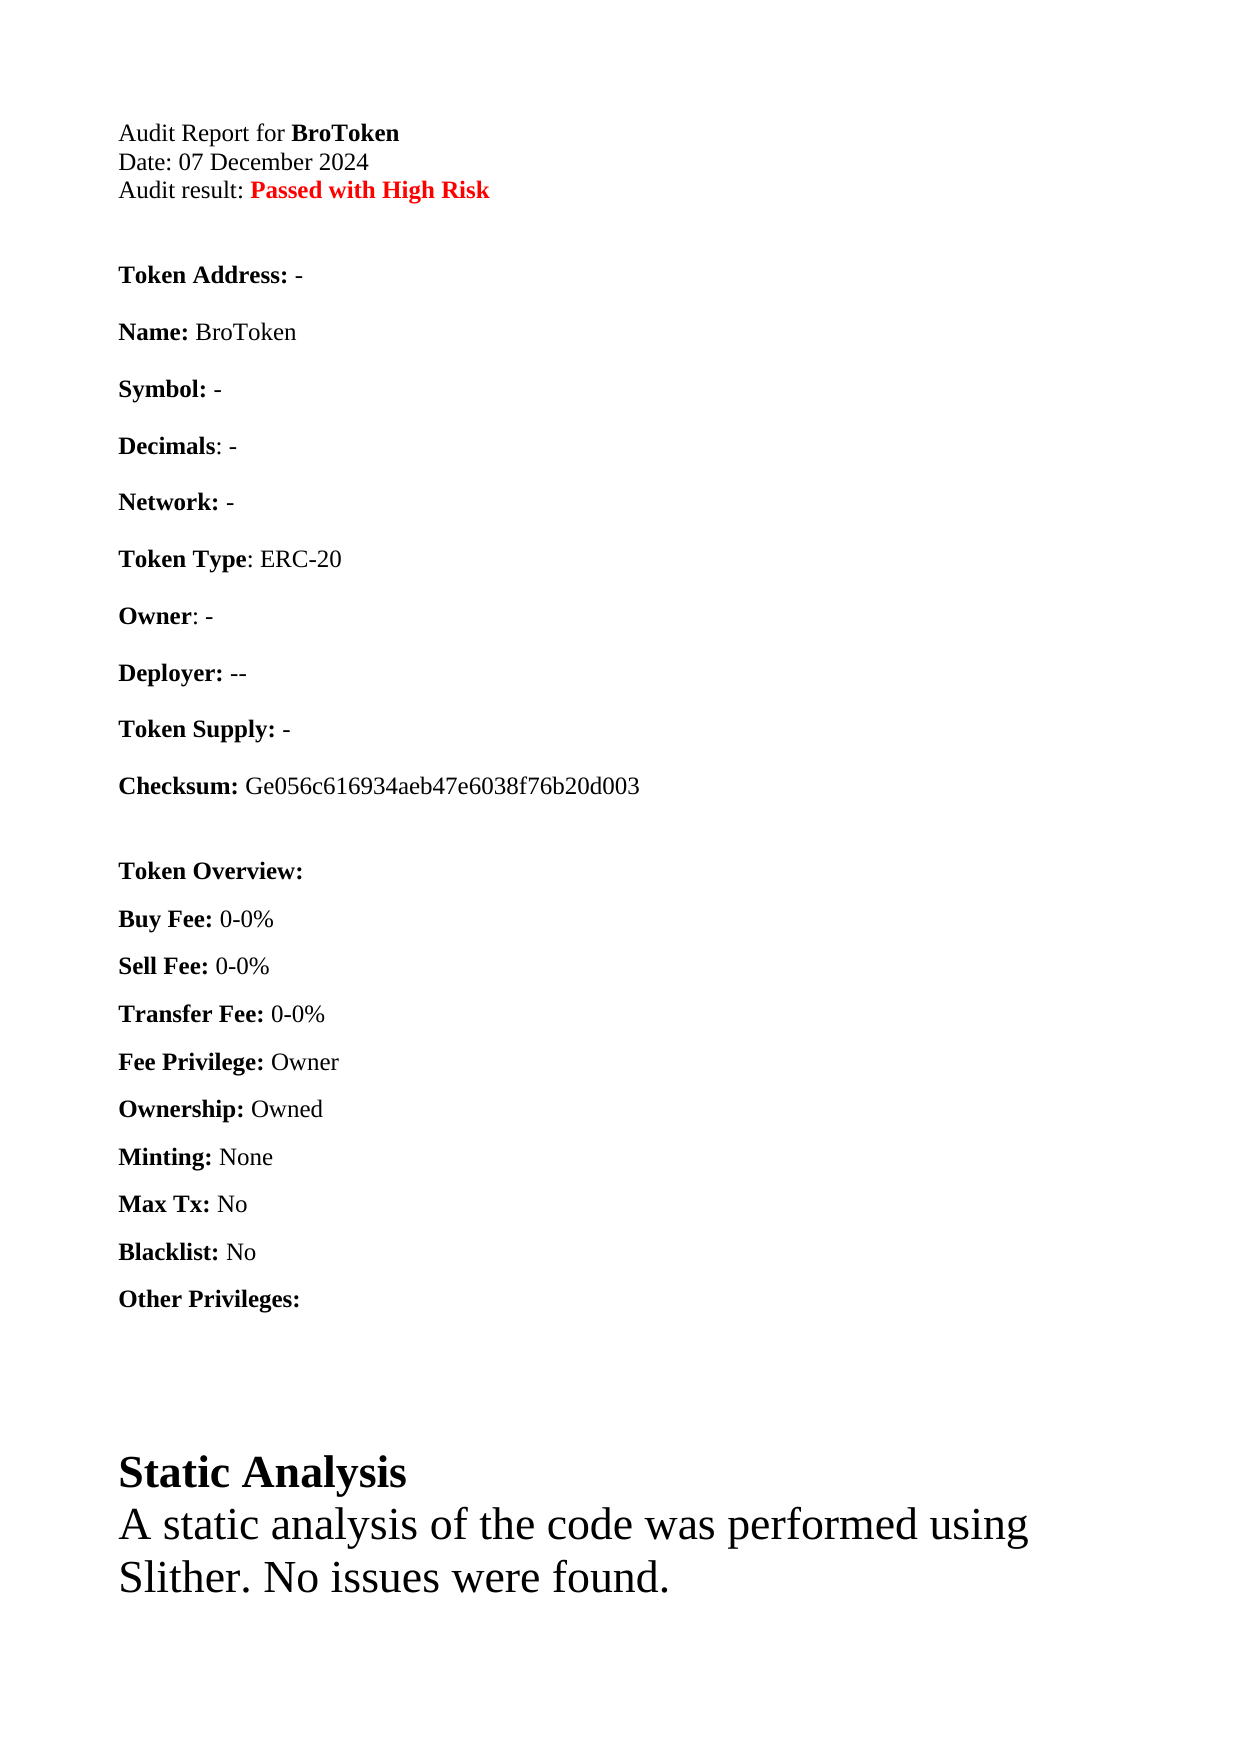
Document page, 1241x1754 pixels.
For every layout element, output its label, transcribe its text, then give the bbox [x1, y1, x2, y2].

text Max Tx: No [118, 1189, 1122, 1218]
text Buy Fee: 0-0% [118, 904, 1122, 932]
text Token Type: ERC-20 [118, 544, 1122, 573]
text Minting: None [118, 1142, 1122, 1171]
text A static analysis of the code was performed using Slither. No issues were found. [118, 1497, 1122, 1602]
text Token Supply: - [118, 714, 1122, 743]
text Other Privileges: [118, 1284, 1122, 1313]
text Ownership: Owned [118, 1094, 1122, 1123]
text Owner: - [118, 601, 1122, 630]
text Deployer: -- [118, 658, 1122, 687]
text Decimals: - [118, 431, 1122, 459]
text Audit Report for BroToken [118, 118, 1122, 147]
text Network: - [118, 487, 1122, 516]
text Token Address: - [118, 260, 1122, 289]
text Symbol: - [118, 374, 1122, 403]
text Transfer Fee: 0-0% [118, 999, 1122, 1028]
text Token Overview: [118, 856, 1122, 885]
text Checksum: Ge056c616934aeb47e6038f76b20d003 [118, 771, 1122, 800]
text Name: BroToken [118, 317, 1122, 346]
text Static Analysis [118, 1444, 1122, 1497]
text Date: 07 December 2024 [118, 147, 1122, 176]
text Fee Privilege: Owner [118, 1047, 1122, 1075]
text Audit result: Passed with High Risk [118, 176, 1122, 204]
text Blacklist: No [118, 1237, 1122, 1266]
text Sell Fee: 0-0% [118, 951, 1122, 980]
